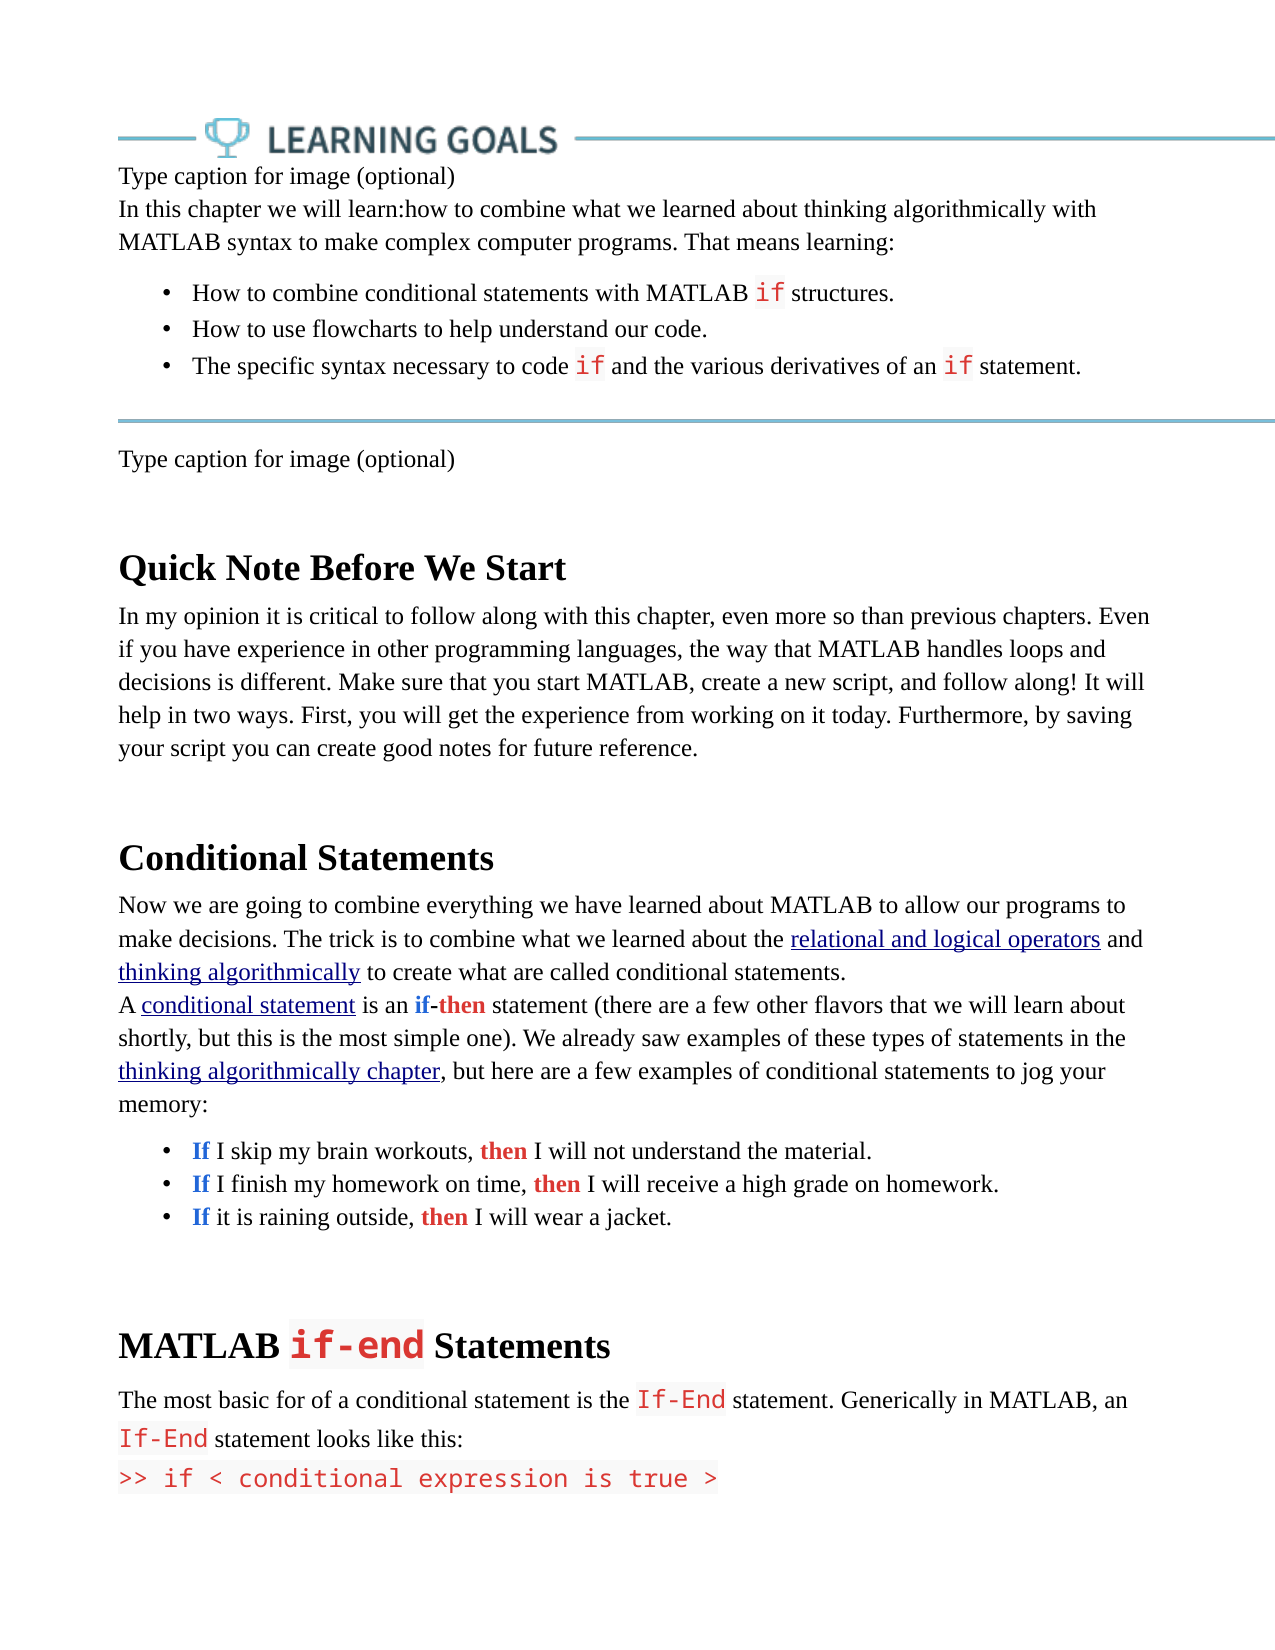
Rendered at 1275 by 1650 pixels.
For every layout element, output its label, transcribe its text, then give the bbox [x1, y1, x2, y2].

picture [118, 401, 1275, 441]
text >> if < conditional expression is true > [118, 1460, 1157, 1494]
text Type caption for image (optional) [118, 444, 1157, 473]
list The specific syntax necessary to code if and the various derivatives of an if statement. [162, 347, 1157, 381]
text A conditional statement is an if-then statement (there are a few other flavors that we will learn about shortly, but this is the most simple one). We already saw examples of these types of statements in the thinking algorithmically chapter, but here are a few examples of conditional statements to jog your memory: [118, 990, 1157, 1117]
subtitle Conditional Statements [118, 835, 1157, 878]
list How to combine conditional statements with MATLAB if structures. [162, 275, 1157, 309]
text In my opinion it is critical to follow along with this chapter, even more so than previous chapters. Even if you have experience in other programming languages, the way that MATLAB handles loops and decisions is different. Make sure that you start MATLAB, create a new script, and follow along! It will help in two ways. First, you will get the experience from working on it today. Furthermore, by saving your script you can create good notes for future reference. [118, 601, 1157, 762]
subtitle Quick Note Before We Start [118, 546, 1157, 589]
text Type caption for image (optional) [118, 161, 1157, 190]
list How to use flowcharts to help understand our code. [162, 314, 1157, 343]
text The most basic for of a conditional statement is the If-End statement. Generically in MATLAB, an If-End statement looks like this: [118, 1382, 1157, 1455]
list If I finish my homework on time, then I will receive a high grade on homework. [162, 1169, 1157, 1198]
list If I skip my brain workouts, then I will not understand the material. [162, 1136, 1157, 1165]
text In this chapter we will learn:how to combine what we learned about thinking algorithmically with MATLAB syntax to make complex computer programs. That means learning: [118, 194, 1157, 256]
list If it is raining outside, then I will wear a jacket. [162, 1202, 1157, 1231]
subtitle MATLAB if-end Statements [118, 1318, 1157, 1369]
text Now we are going to combine everything we have learned about MATLAB to allow our programs to make decisions. The trick is to combine what we learned about the relational and logical operators and thinking algorithmically to create what are called conditional statements. [118, 891, 1157, 985]
picture [118, 118, 1275, 158]
